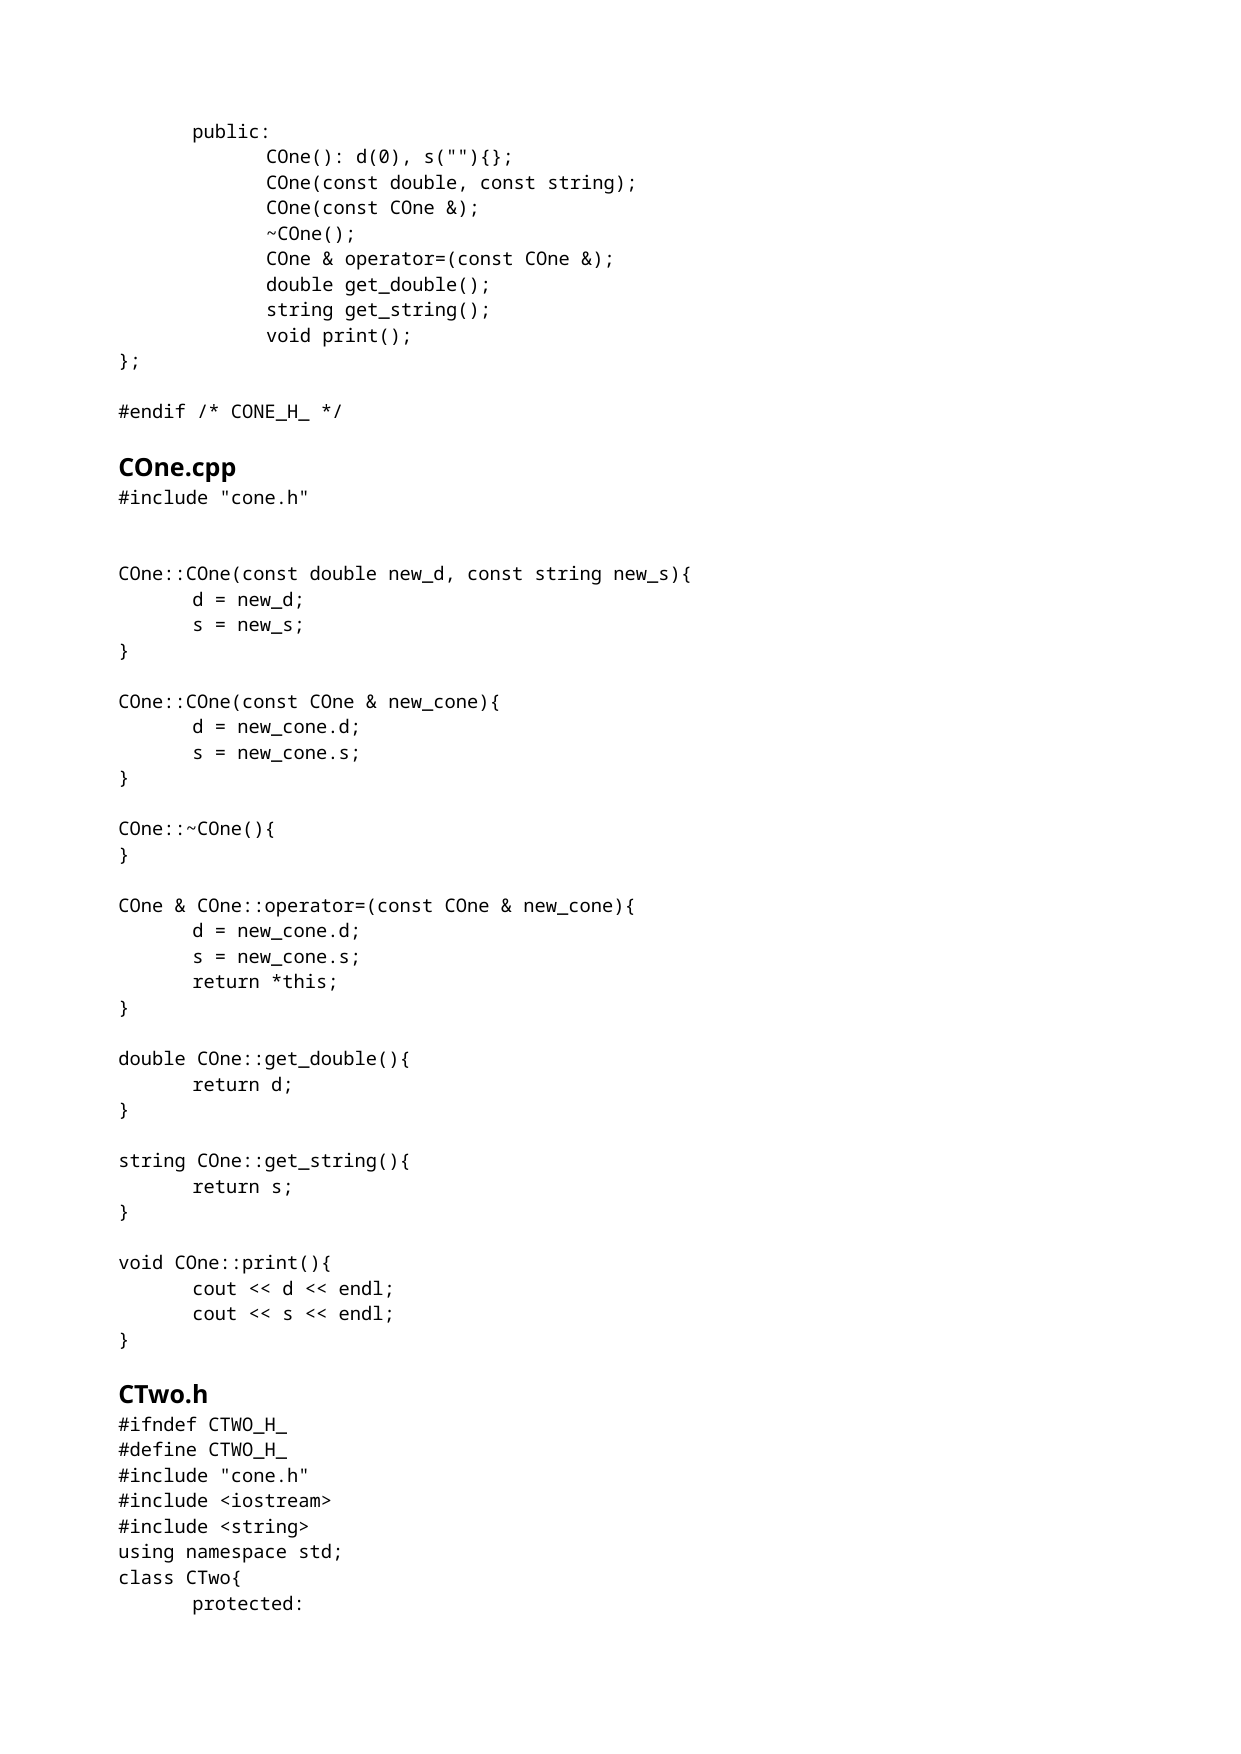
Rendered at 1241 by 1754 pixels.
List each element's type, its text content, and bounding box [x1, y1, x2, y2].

text #endif /* CONE_H_ */ [118, 399, 1122, 424]
text #ifndef CTWO_H_ [118, 1411, 1122, 1437]
text #include <string> [118, 1513, 1122, 1539]
text CTwo.h [118, 1377, 1122, 1411]
text double COne::get_double(){ [118, 1045, 1122, 1071]
text cout << s << endl; [118, 1301, 1122, 1326]
text public: [118, 118, 1122, 144]
text s = new_cone.s; [118, 739, 1122, 765]
text } [118, 1096, 1122, 1122]
text class CTwo{ [118, 1564, 1122, 1590]
text return *this; [118, 969, 1122, 994]
text using namespace std; [118, 1539, 1122, 1564]
text #define CTWO_H_ [118, 1437, 1122, 1462]
text COne(const double, const string); [118, 169, 1122, 195]
text void COne::print(){ [118, 1249, 1122, 1275]
text }; [118, 348, 1122, 373]
text } [118, 994, 1122, 1020]
text } [118, 841, 1122, 867]
text COne::~COne(){ [118, 816, 1122, 841]
text COne::COne(const COne & new_cone){ [118, 688, 1122, 714]
text void print(); [118, 322, 1122, 348]
text } [118, 1198, 1122, 1224]
text string COne::get_string(){ [118, 1147, 1122, 1173]
text d = new_cone.d; [118, 714, 1122, 739]
text } [118, 765, 1122, 790]
text return d; [118, 1071, 1122, 1096]
text } [118, 1326, 1122, 1352]
text cout << d << endl; [118, 1275, 1122, 1301]
text s = new_s; [118, 612, 1122, 637]
text #include <iostream> [118, 1488, 1122, 1513]
text double get_double(); [118, 271, 1122, 297]
text s = new_cone.s; [118, 943, 1122, 969]
text COne(): d(0), s(""){}; [118, 144, 1122, 169]
text d = new_d; [118, 586, 1122, 612]
text COne & COne::operator=(const COne & new_cone){ [118, 892, 1122, 918]
text COne::COne(const double new_d, const string new_s){ [118, 561, 1122, 586]
text #include "cone.h" [118, 484, 1122, 509]
text COne & operator=(const COne &); [118, 246, 1122, 271]
text protected: [118, 1590, 1122, 1615]
text COne(const COne &); [118, 195, 1122, 220]
text return s; [118, 1173, 1122, 1198]
text d = new_cone.d; [118, 918, 1122, 943]
text ~COne(); [118, 220, 1122, 246]
text #include "cone.h" [118, 1462, 1122, 1488]
text string get_string(); [118, 297, 1122, 322]
text } [118, 637, 1122, 663]
text COne.cpp [118, 450, 1122, 484]
